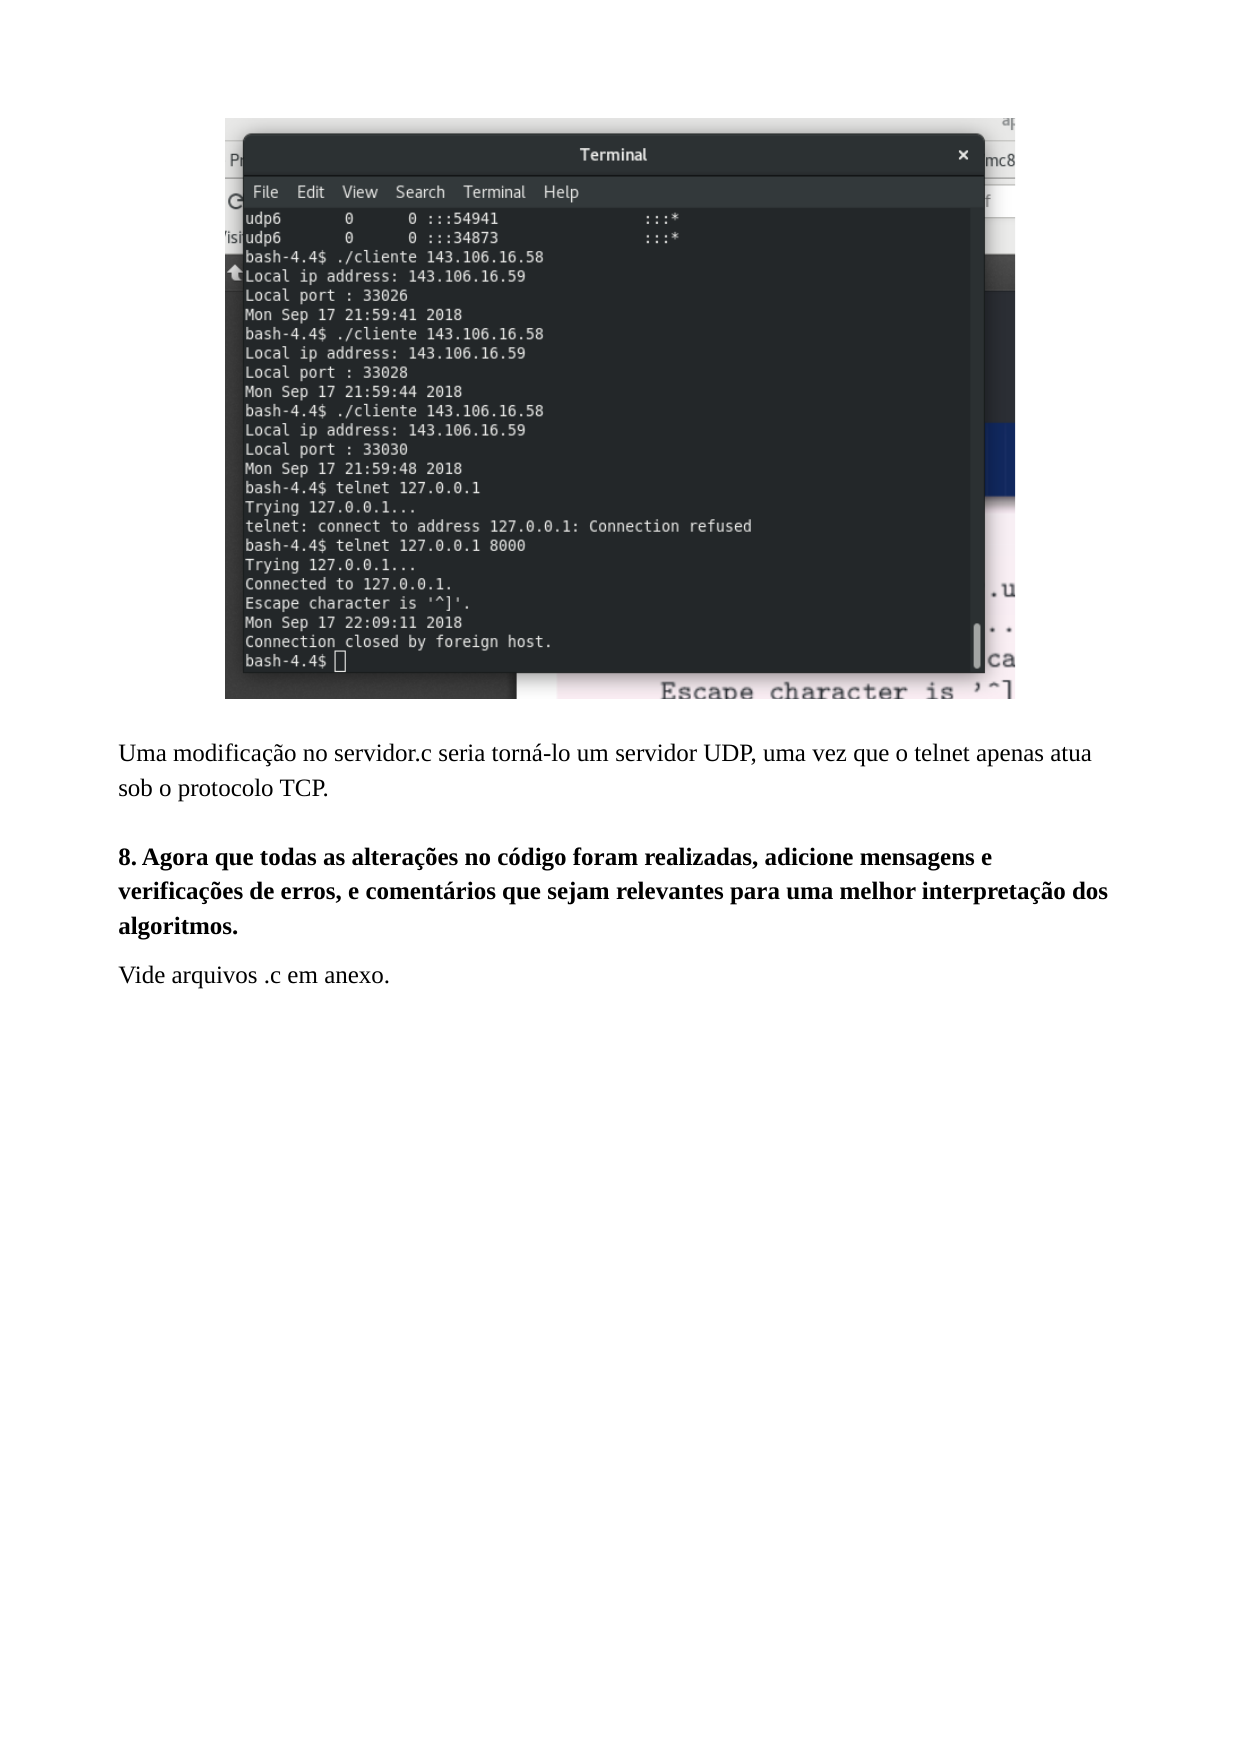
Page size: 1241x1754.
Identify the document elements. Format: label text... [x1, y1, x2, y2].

text Vide arquivos .c em anexo. [118, 960, 1122, 989]
picture [225, 118, 308, 570]
text Uma modificação no servidor.c seria torná-lo um servidor UDP, uma vez que o telnet apenas atua sob o protocolo TCP. [118, 738, 1122, 802]
text 8. Agora que todas as alterações no código foram realizadas, adicione mensagens e verificações de erros, e comentários que sejam relevantes para uma melhor interpretação dos algoritmos. [118, 842, 1122, 940]
